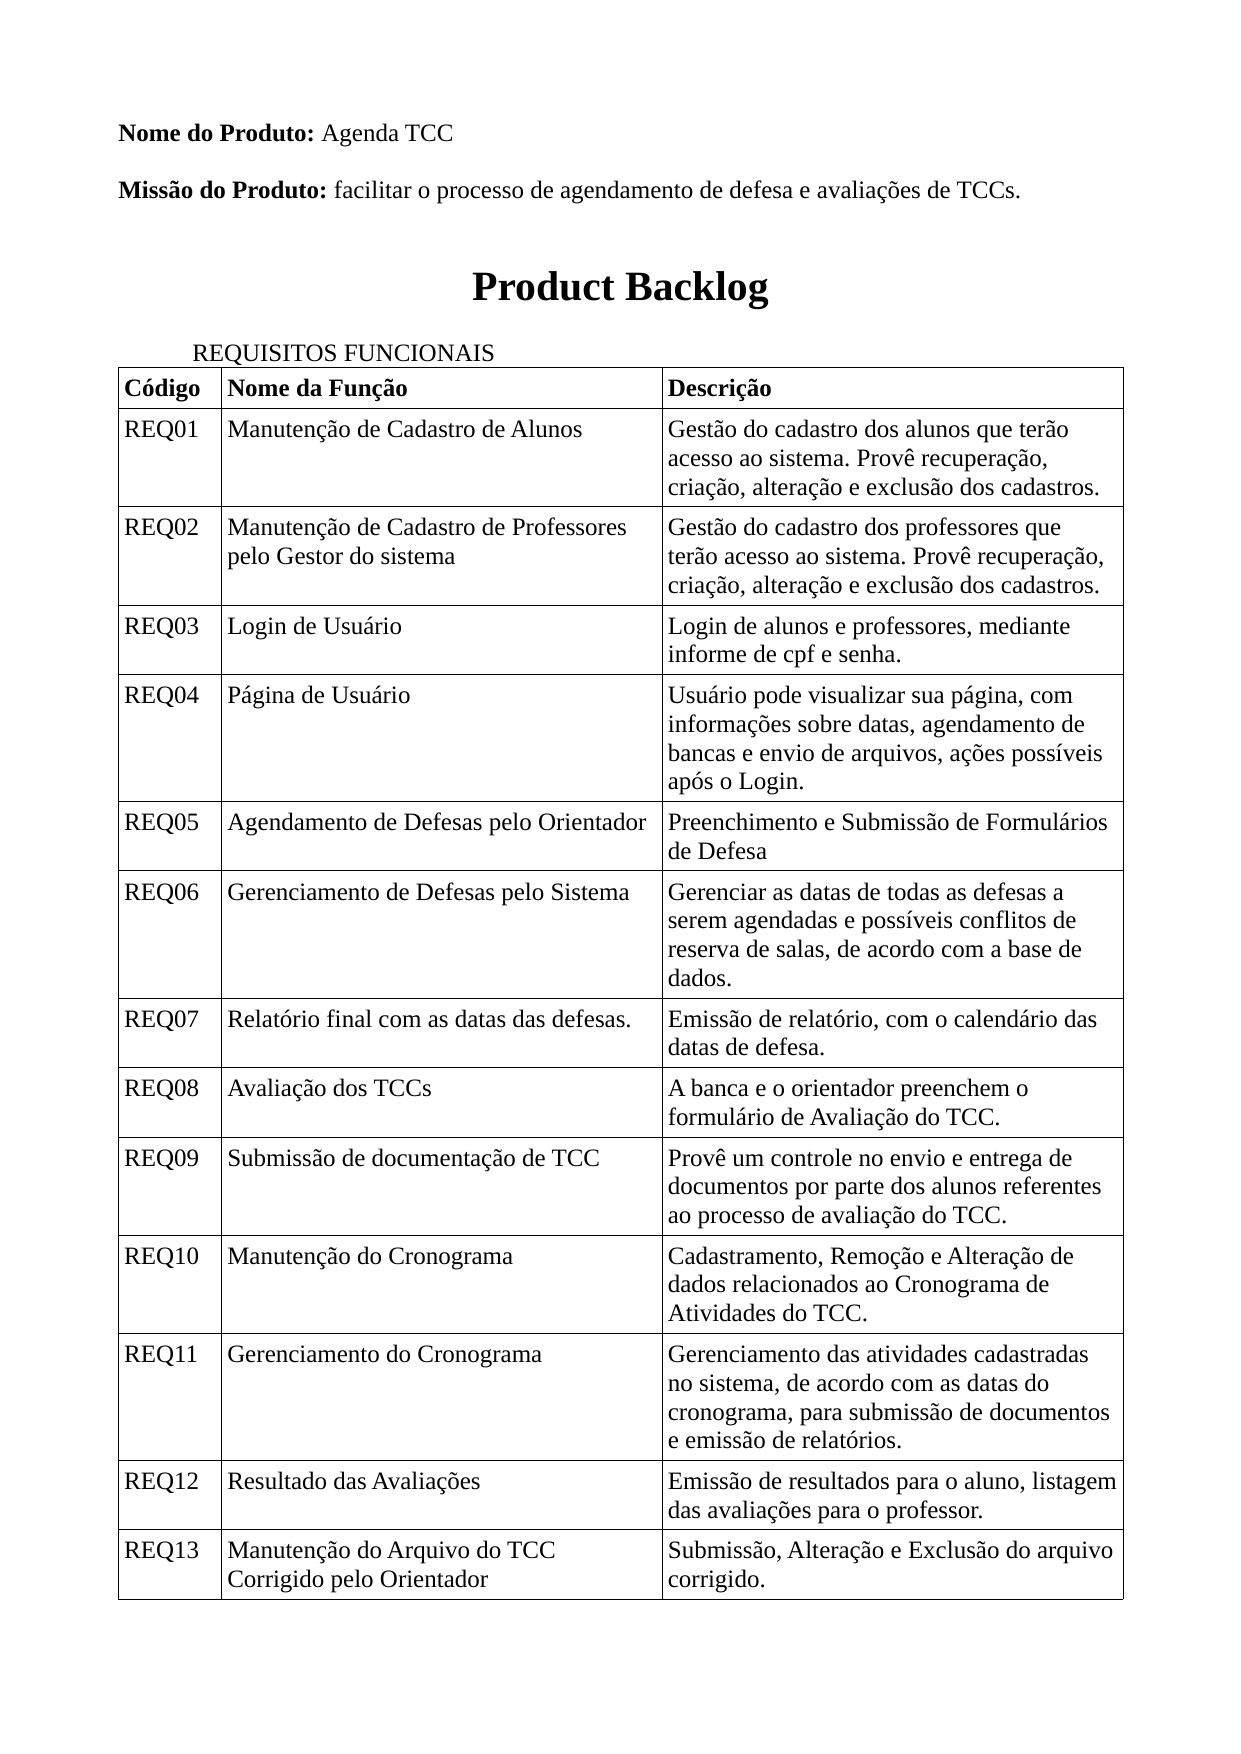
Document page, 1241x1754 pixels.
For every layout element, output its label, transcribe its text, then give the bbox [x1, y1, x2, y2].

table_cell Página de Usuário [222, 675, 662, 801]
table_cell REQ11 [119, 1334, 221, 1460]
table_cell REQ13 [119, 1530, 221, 1599]
table_cell Manutenção de Cadastro de Alunos [222, 409, 662, 506]
table_header Descrição [663, 368, 1123, 408]
table_cell Usuário pode visualizar sua página, com informações sobre datas, agendamento de bancas e envio de arquivos, ações possíveis após o Login. [663, 675, 1123, 801]
table_cell REQ06 [119, 871, 221, 997]
table_cell Manutenção do Cronograma [222, 1236, 662, 1333]
table_cell Cadastramento, Remoção e Alteração de dados relacionados ao Cronograma de Atividades do TCC. [663, 1236, 1123, 1333]
table_cell REQ04 [119, 675, 221, 801]
text Nome do Produto: Agenda TCC [118, 118, 1122, 147]
table_cell Relatório final com as datas das defesas. [222, 999, 662, 1067]
table_cell Gerenciar as datas de todas as defesas a serem agendadas e possíveis conflitos de reserva de salas, de acordo com a base de dados. [663, 871, 1123, 997]
table_cell Gerenciamento do Cronograma [222, 1334, 662, 1460]
table_cell Agendamento de Defesas pelo Orientador [222, 802, 662, 870]
table_cell Gerenciamento das atividades cadastradas no sistema, de acordo com as datas do cronograma, para submissão de documentos e emissão de relatórios. [663, 1334, 1123, 1460]
table_header Código [119, 368, 221, 408]
table_cell Manutenção do Arquivo do TCC Corrigido pelo Orientador [222, 1530, 662, 1599]
table_cell REQ03 [119, 606, 221, 674]
table_cell Avaliação dos TCCs [222, 1068, 662, 1136]
table_cell REQ10 [119, 1236, 221, 1333]
table_cell Gestão do cadastro dos professores que terão acesso ao sistema. Provê recuperação, criação, alteração e exclusão dos cadastros. [663, 507, 1123, 604]
text Product Backlog [118, 262, 1122, 310]
table_cell Login de Usuário [222, 606, 662, 674]
text Missão do Produto: facilitar o processo de agendamento de defesa e avaliações de TCCs. [118, 176, 1122, 204]
table_cell REQ08 [119, 1068, 221, 1136]
table_cell REQ05 [119, 802, 221, 870]
table_cell Resultado das Avaliações [222, 1461, 662, 1529]
table_cell REQ01 [119, 409, 221, 506]
table_cell REQ09 [119, 1138, 221, 1234]
table_cell REQ02 [119, 507, 221, 604]
table_cell Emissão de relatório, com o calendário das datas de defesa. [663, 999, 1123, 1067]
table_cell Manutenção de Cadastro de Professores pelo Gestor do sistema [222, 507, 662, 604]
table_cell Submissão de documentação de TCC [222, 1138, 662, 1234]
table_cell A banca e o orientador preenchem o formulário de Avaliação do TCC. [663, 1068, 1123, 1136]
table_cell Gestão do cadastro dos alunos que terão acesso ao sistema. Provê recuperação, criação, alteração e exclusão dos cadastros. [663, 409, 1123, 506]
table_cell Provê um controle no envio e entrega de documentos por parte dos alunos referentes ao processo de avaliação do TCC. [663, 1138, 1123, 1234]
table_cell REQ12 [119, 1461, 221, 1529]
table_cell Preenchimento e Submissão de Formulários de Defesa [663, 802, 1123, 870]
table_cell Gerenciamento de Defesas pelo Sistema [222, 871, 662, 997]
table_cell Submissão, Alteração e Exclusão do arquivo corrigido. [663, 1530, 1123, 1599]
table_cell Emissão de resultados para o aluno, listagem das avaliações para o professor. [663, 1461, 1123, 1529]
table_cell Login de alunos e professores, mediante informe de cpf e senha. [663, 606, 1123, 674]
table_cell REQ07 [119, 999, 221, 1067]
text REQUISITOS FUNCIONAIS [118, 338, 1122, 367]
table_header Nome da Função [222, 368, 662, 408]
